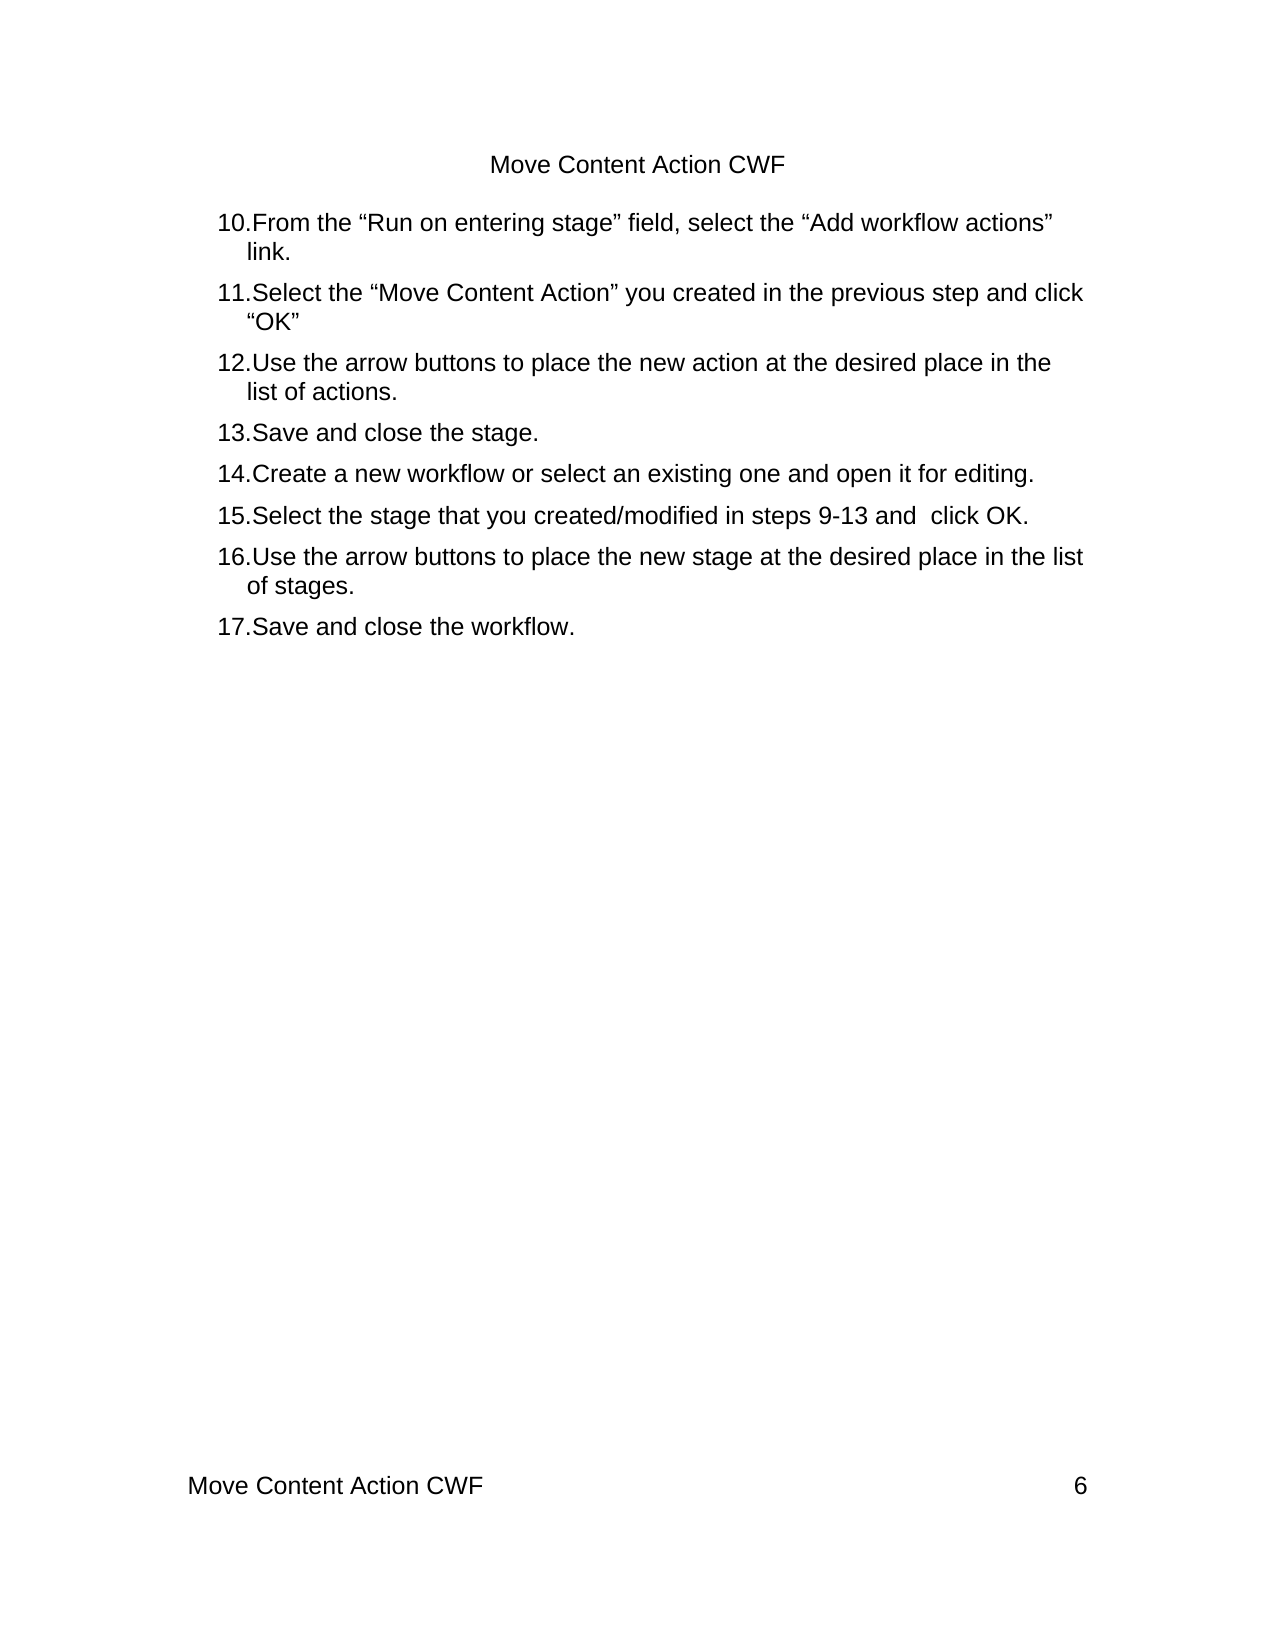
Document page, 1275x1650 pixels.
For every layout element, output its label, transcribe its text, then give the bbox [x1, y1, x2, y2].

list Use the arrow buttons to place the new stage at the desired place in the list of stages. [217, 542, 1087, 599]
list Select the stage that you created/modified in steps 9-13 and click OK. [217, 501, 1087, 529]
list Save and close the stage. [217, 418, 1087, 447]
list Use the arrow buttons to place the new action at the desired place in the list of actions. [217, 348, 1087, 406]
list From the “Run on entering stage” field, select the “Add workflow actions” link. [217, 208, 1087, 266]
list Save and close the workflow. [217, 612, 1087, 641]
list Select the “Move Content Action” you created in the previous step and click “OK” [217, 278, 1087, 336]
list Create a new workflow or select an existing one and open it for editing. [217, 459, 1087, 488]
